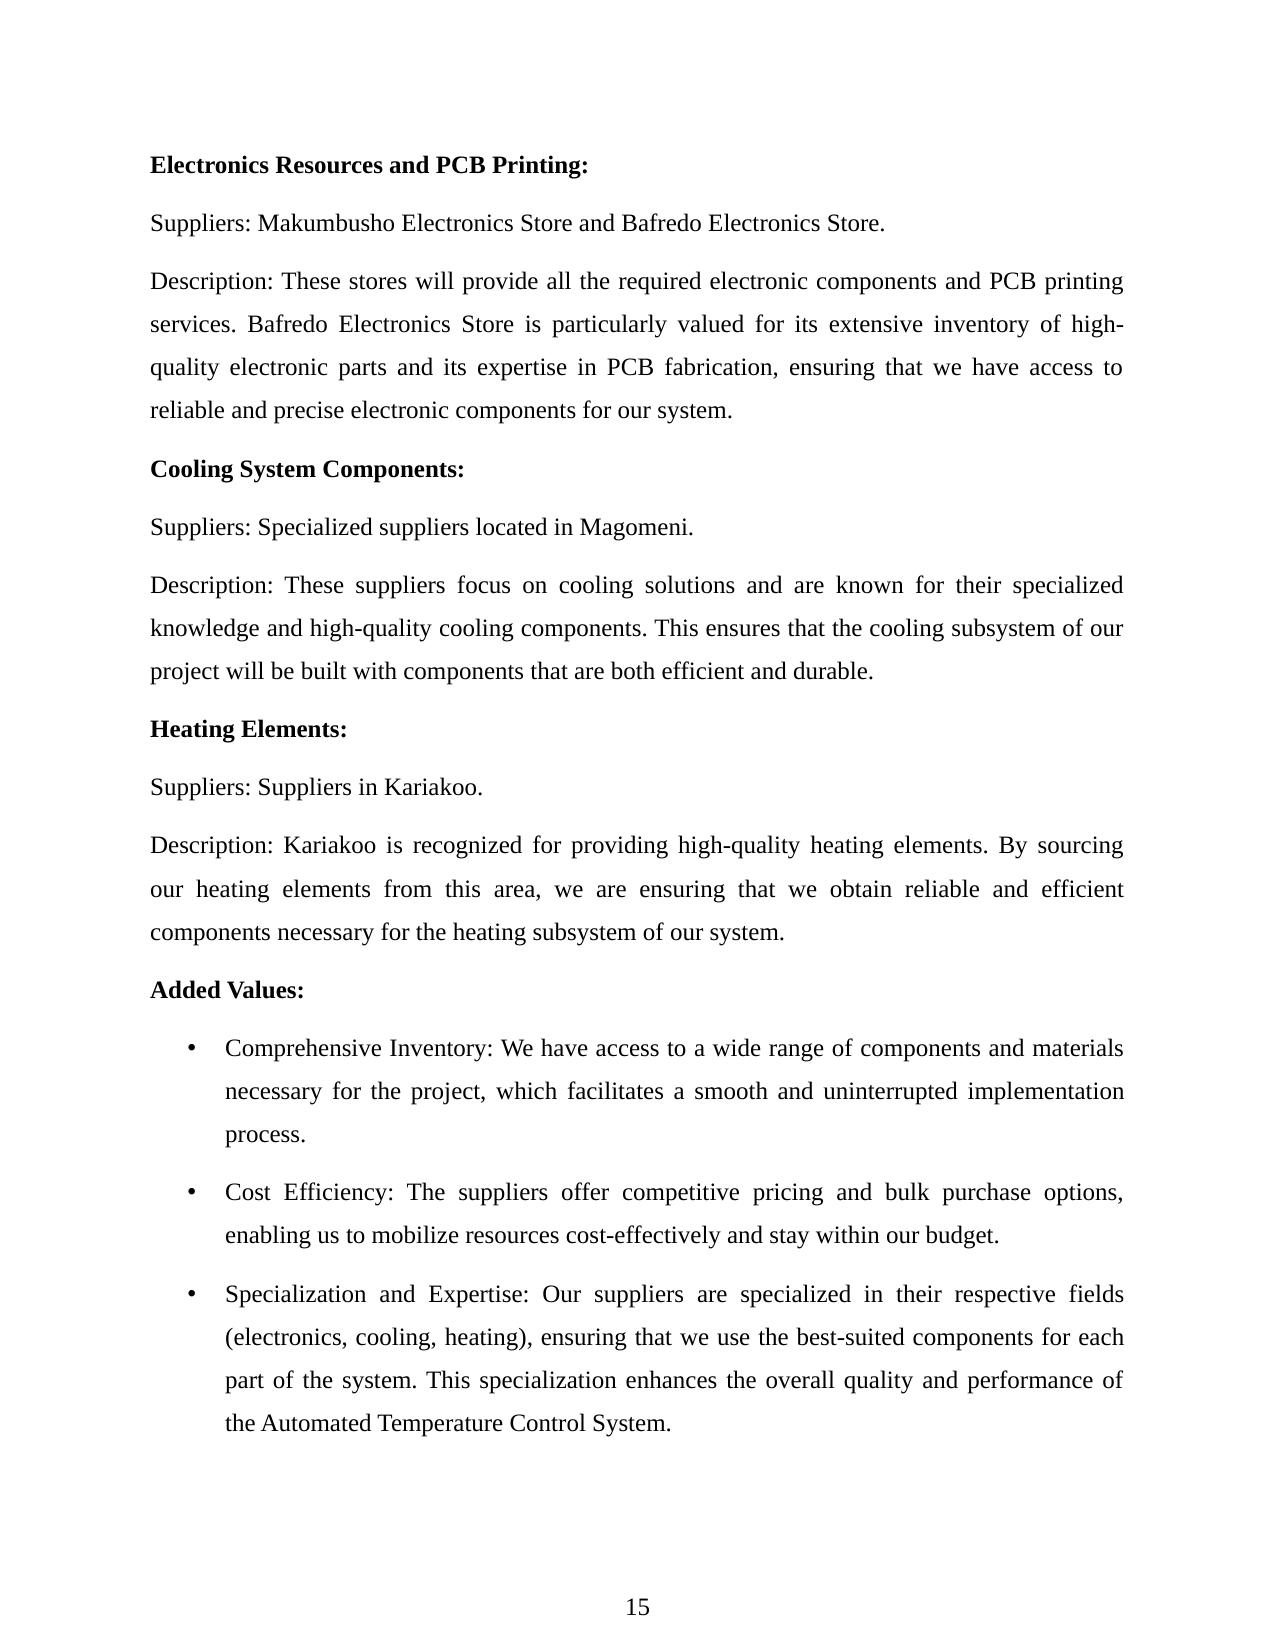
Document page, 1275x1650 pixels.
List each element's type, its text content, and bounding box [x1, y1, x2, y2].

text Description: These suppliers focus on cooling solutions and are known for their specialized knowledge and high-quality cooling components. This ensures that the cooling subsystem of our project will be built with components that are both efficient and durable. [150, 570, 1125, 685]
list Specialization and Expertise: Our suppliers are specialized in their respective fields (electronics, cooling, heating), ensuring that we use the best-suited components for each part of the system. This specialization enhances the overall quality and performance of the Automated Temperature Control System. [187, 1279, 1125, 1437]
list Comprehensive Inventory: We have access to a wide range of components and materials necessary for the project, which facilitates a smooth and uninterrupted implementation process. [187, 1033, 1125, 1148]
text Cooling System Components: [150, 454, 1125, 482]
text Suppliers: Suppliers in Kariakoo. [150, 772, 1125, 801]
text Description: These stores will provide all the required electronic components and PCB printing services. Bafredo Electronics Store is particularly valued for its extensive inventory of high-quality electronic parts and its expertise in PCB fabrication, ensuring that we have access to reliable and precise electronic components for our system. [150, 266, 1125, 424]
text Suppliers: Specialized suppliers located in Magomeni. [150, 512, 1125, 541]
text Electronics Resources and PCB Printing: [150, 150, 1125, 179]
text Description: Kariakoo is recognized for providing high-quality heating elements. By sourcing our heating elements from this area, we are ensuring that we obtain reliable and efficient components necessary for the heating subsystem of our system. [150, 831, 1125, 946]
list Cost Efficiency: The suppliers offer competitive pricing and bulk purchase options, enabling us to mobilize resources cost-effectively and stay within our budget. [187, 1177, 1125, 1249]
text Heating Elements: [150, 714, 1125, 743]
text Added Values: [150, 975, 1125, 1004]
text Suppliers: Makumbusho Electronics Store and Bafredo Electronics Store. [150, 208, 1125, 237]
